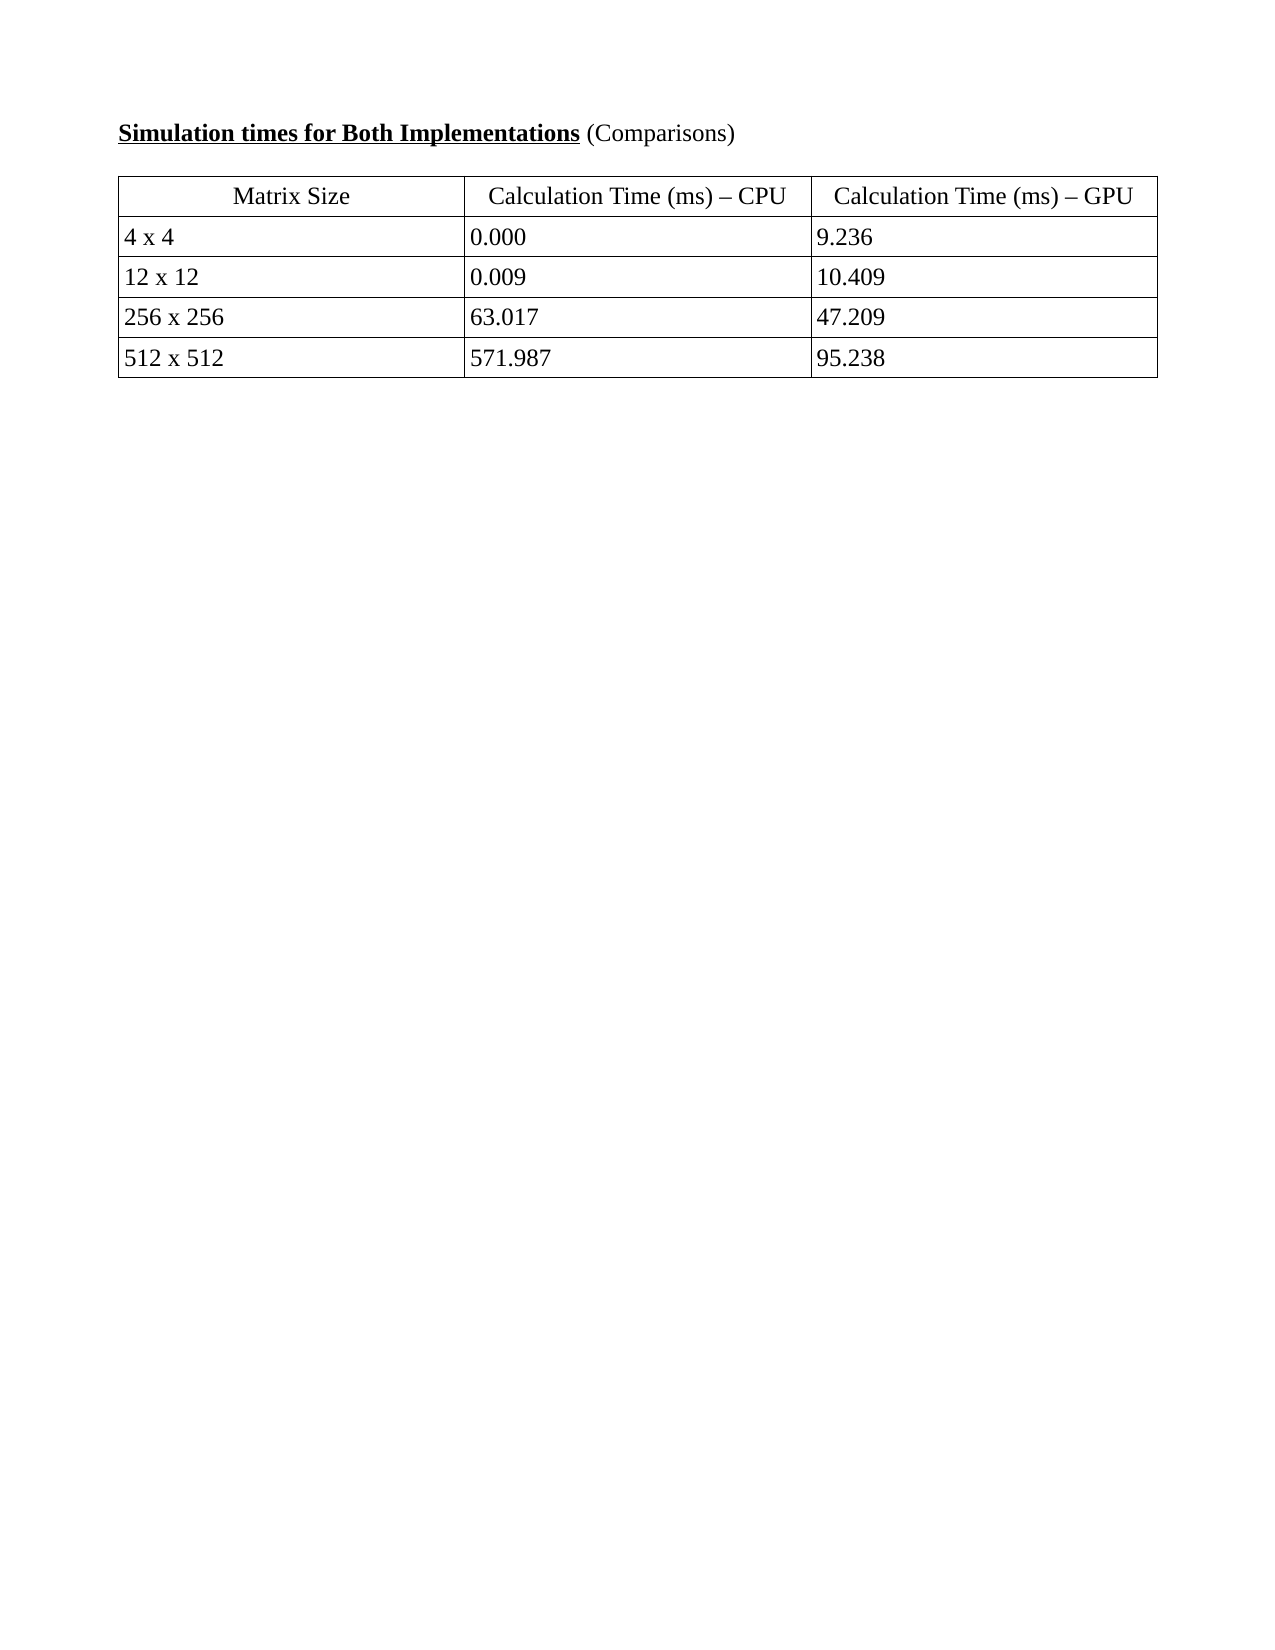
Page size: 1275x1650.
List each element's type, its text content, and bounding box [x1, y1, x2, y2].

table_cell 63.017 [465, 298, 811, 337]
table_cell 0.009 [465, 257, 811, 297]
table_cell 512 x 512 [119, 338, 464, 377]
table_header Calculation Time (ms) – GPU [812, 177, 1157, 216]
table_header Calculation Time (ms) – CPU [465, 177, 811, 216]
table_cell 10.409 [812, 257, 1157, 297]
table_cell 9.236 [812, 217, 1157, 256]
text Simulation times for Both Implementations (Comparisons) [118, 118, 1157, 147]
table_cell 0.000 [465, 217, 811, 256]
table_cell 47.209 [812, 298, 1157, 337]
table_cell 95.238 [812, 338, 1157, 377]
table_cell 12 x 12 [119, 257, 464, 297]
table_header Matrix Size [119, 177, 464, 216]
table_cell 571.987 [465, 338, 811, 377]
table_cell 4 x 4 [119, 217, 464, 256]
table_cell 256 x 256 [119, 298, 464, 337]
